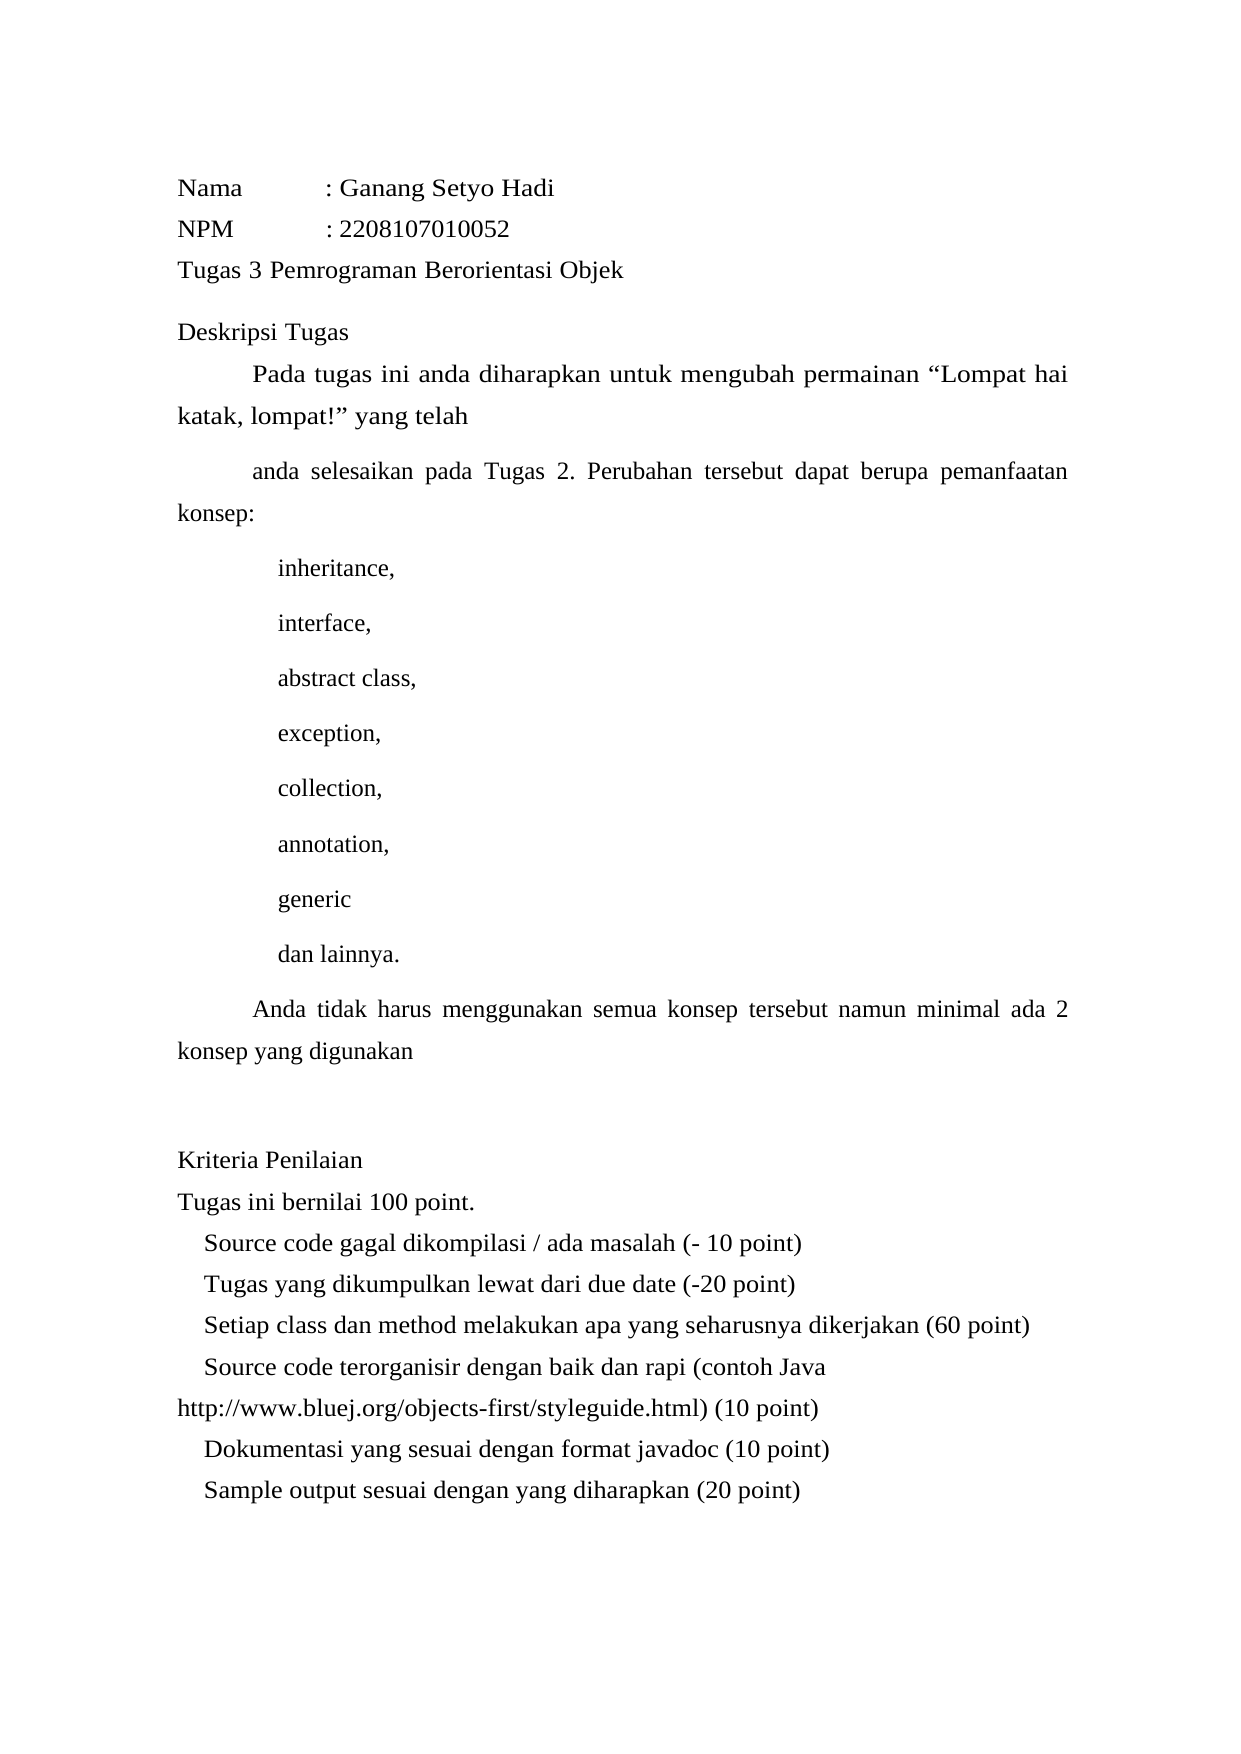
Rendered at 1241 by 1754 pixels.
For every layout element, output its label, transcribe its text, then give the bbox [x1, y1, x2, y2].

text Anda tidak harus menggunakan semua konsep tersebut namun minimal ada 2 konsep yang digunakan [177, 994, 1069, 1064]
text  annotation, [177, 829, 1069, 857]
text  Sample output sesuai dengan yang diharapkan (20 point) [177, 1475, 1128, 1504]
text Tugas 3 Pemrograman Berorientasi Objek [177, 255, 1128, 284]
text  Tugas yang dikumpulkan lewat dari due date (-20 point) [177, 1269, 1128, 1298]
text Tugas ini bernilai 100 point. [177, 1187, 1128, 1215]
text Pada tugas ini anda diharapkan untuk mengubah permainan “Lompat hai katak, lompat!” yang telah [177, 359, 1069, 430]
text anda selesaikan pada Tugas 2. Perubahan tersebut dapat berupa pemanfaatan konsep: [177, 456, 1069, 527]
text Nama : Ganang Setyo Hadi [177, 173, 1128, 202]
text  Source code gagal dikompilasi / ada masalah (- 10 point) [177, 1228, 1128, 1257]
text http://www.bluej.org/objects-first/styleguide.html) (10 point) [177, 1393, 1128, 1422]
text NPM : 2208107010052 [177, 214, 1128, 243]
text  exception, [177, 718, 1069, 747]
text  Setiap class dan method melakukan apa yang seharusnya dikerjakan (60 point) [177, 1310, 1128, 1339]
text  interface, [177, 608, 1069, 637]
text  collection, [177, 773, 1069, 802]
text  dan lainnya. [177, 939, 1069, 968]
text  abstract class, [177, 663, 1069, 692]
text  Source code terorganisir dengan baik dan rapi (contoh Java [177, 1352, 1128, 1380]
text  generic [177, 884, 1069, 912]
text Deskripsi Tugas [177, 317, 1128, 346]
text  inheritance, [177, 553, 1069, 582]
text  Dokumentasi yang sesuai dengan format javadoc (10 point) [177, 1434, 1128, 1463]
text Kriteria Penilaian [177, 1145, 1128, 1174]
